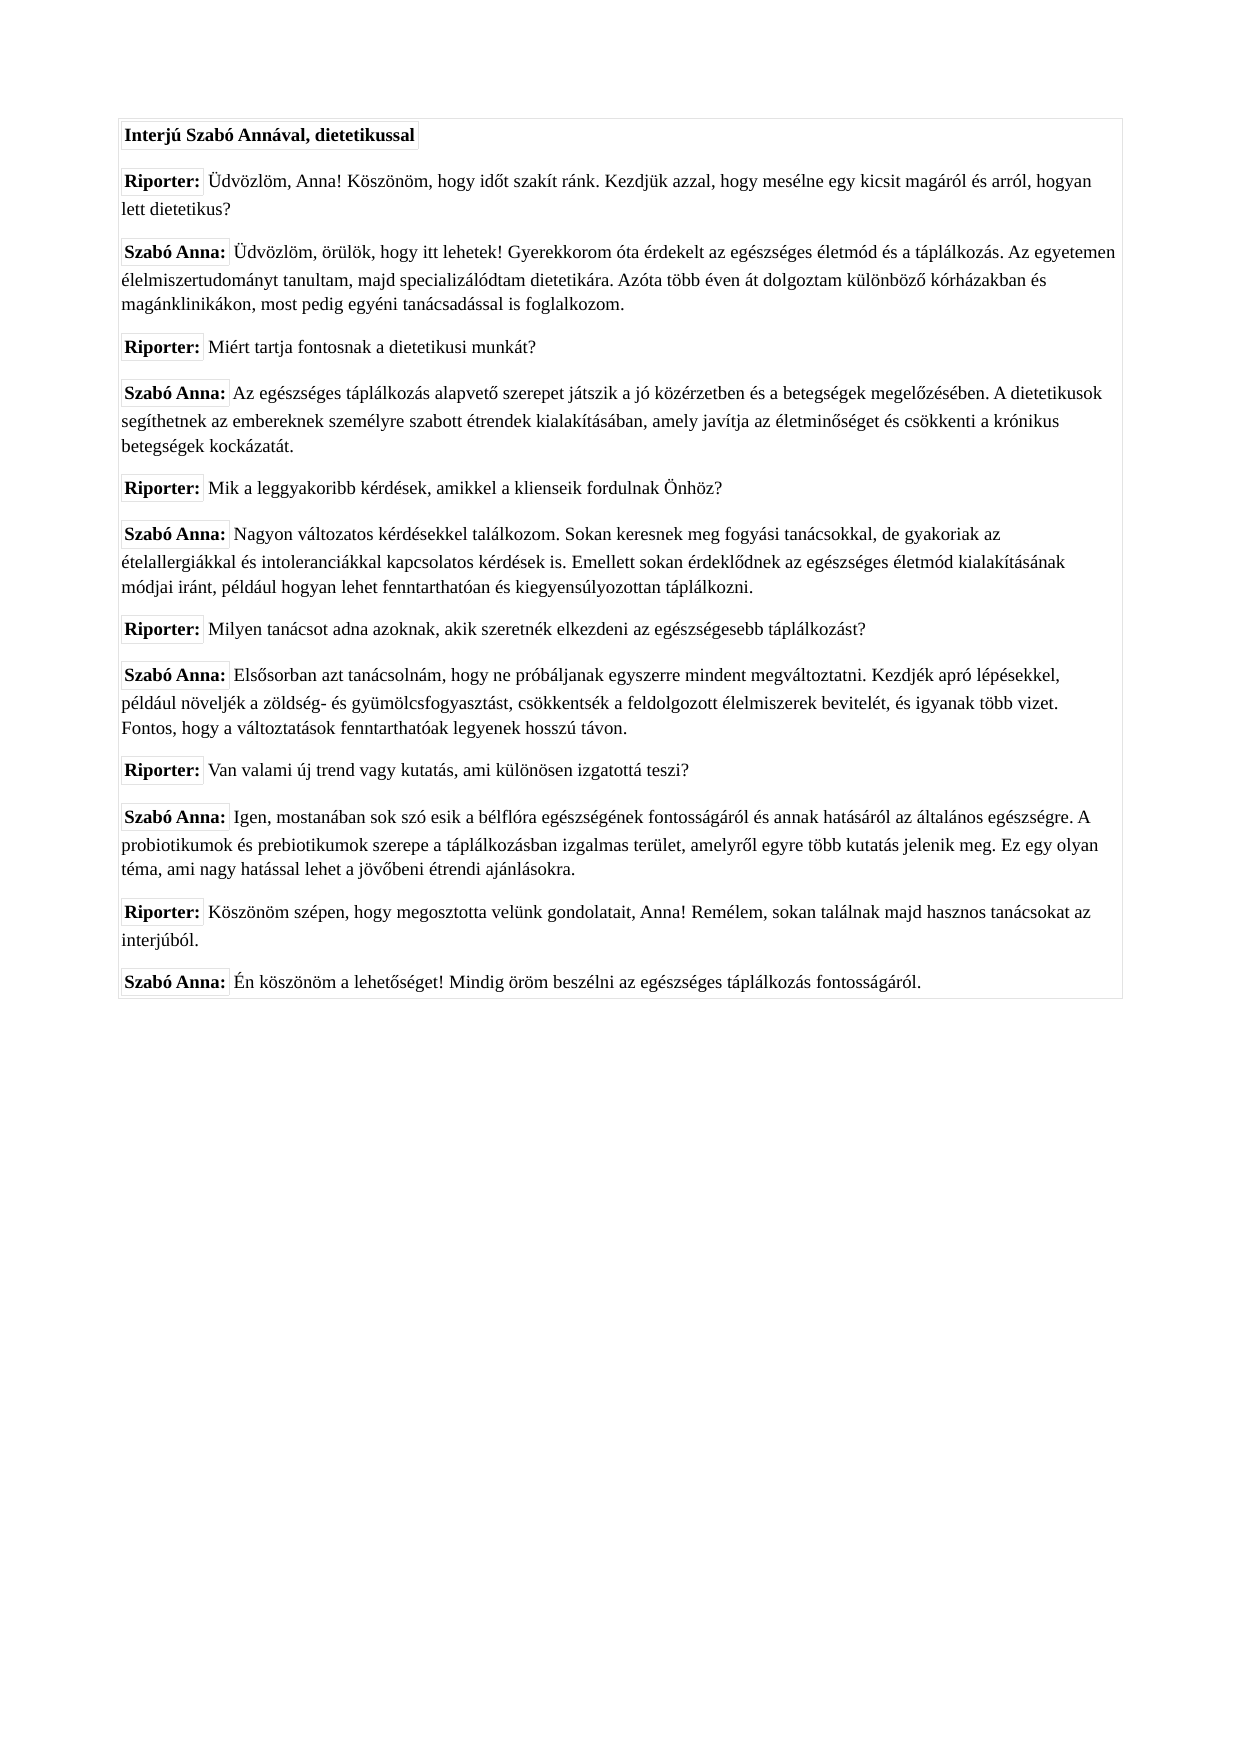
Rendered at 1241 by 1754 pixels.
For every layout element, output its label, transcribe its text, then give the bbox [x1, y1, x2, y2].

text Interjú Szabó Annával, dietetikussal [119, 119, 1122, 149]
text Szabó Anna: Üdvözlöm, örülök, hogy itt lehetek! Gyerekkorom óta érdekelt az egészséges életmód és a táplálkozás. Az egyetemen élelmiszertudományt tanultam, majd specializálódtam dietetikára. Azóta több éven át dolgoztam különböző kórházakban és magánklinikákon, most pedig egyéni tanácsadással is foglalkozom. [119, 234, 1122, 315]
text Riporter: Miért tartja fontosnak a dietetikusi munkát? [119, 329, 1122, 360]
text Riporter: Üdvözlöm, Anna! Köszönöm, hogy időt szakít ránk. Kezdjük azzal, hogy mesélne egy kicsit magáról és arról, hogyan lett dietetikus? [119, 164, 1122, 220]
text Szabó Anna: Igen, mostanában sok szó esik a bélflóra egészségének fontosságáról és annak hatásáról az általános egészségre. A probiotikumok és prebiotikumok szerepe a táplálkozásban izgalmas terület, amelyről egyre több kutatás jelenik meg. Ez egy olyan téma, ami nagy hatással lehet a jövőbeni étrendi ajánlásokra. [119, 799, 1122, 880]
text Riporter: Köszönöm szépen, hogy megosztotta velünk gondolatait, Anna! Remélem, sokan találnak majd hasznos tanácsokat az interjúból. [119, 894, 1122, 950]
text Szabó Anna: Nagyon változatos kérdésekkel találkozom. Sokan keresnek meg fogyási tanácsokkal, de gyakoriak az ételallergiákkal és intoleranciákkal kapcsolatos kérdések is. Emellett sokan érdeklődnek az egészséges életmód kialakításának módjai iránt, például hogyan lehet fenntarthatóan és kiegyensúlyozottan táplálkozni. [119, 517, 1122, 597]
text Szabó Anna: Én köszönöm a lehetőséget! Mindig öröm beszélni az egészséges táplálkozás fontosságáról. [119, 965, 1122, 998]
text Szabó Anna: Az egészséges táplálkozás alapvető szerepet játszik a jó közérzetben és a betegségek megelőzésében. A dietetikusok segíthetnek az embereknek személyre szabott étrendek kialakításában, amely javítja az életminőséget és csökkenti a krónikus betegségek kockázatát. [119, 376, 1122, 456]
text Szabó Anna: Elsősorban azt tanácsolnám, hogy ne próbáljanak egyszerre mindent megváltoztatni. Kezdjék apró lépésekkel, például növeljék a zöldség- és gyümölcsfogyasztást, csökkentsék a feldolgozott élelmiszerek bevitelét, és igyanak több vizet. Fontos, hogy a változtatások fenntarthatóak legyenek hosszú távon. [119, 658, 1122, 738]
text Riporter: Van valami új trend vagy kutatás, ami különösen izgatottá teszi? [119, 753, 1122, 784]
text Riporter: Milyen tanácsot adna azoknak, akik szeretnék elkezdeni az egészségesebb táplálkozást? [119, 612, 1122, 643]
text Riporter: Mik a leggyakoribb kérdések, amikkel a klienseik fordulnak Önhöz? [119, 471, 1122, 501]
